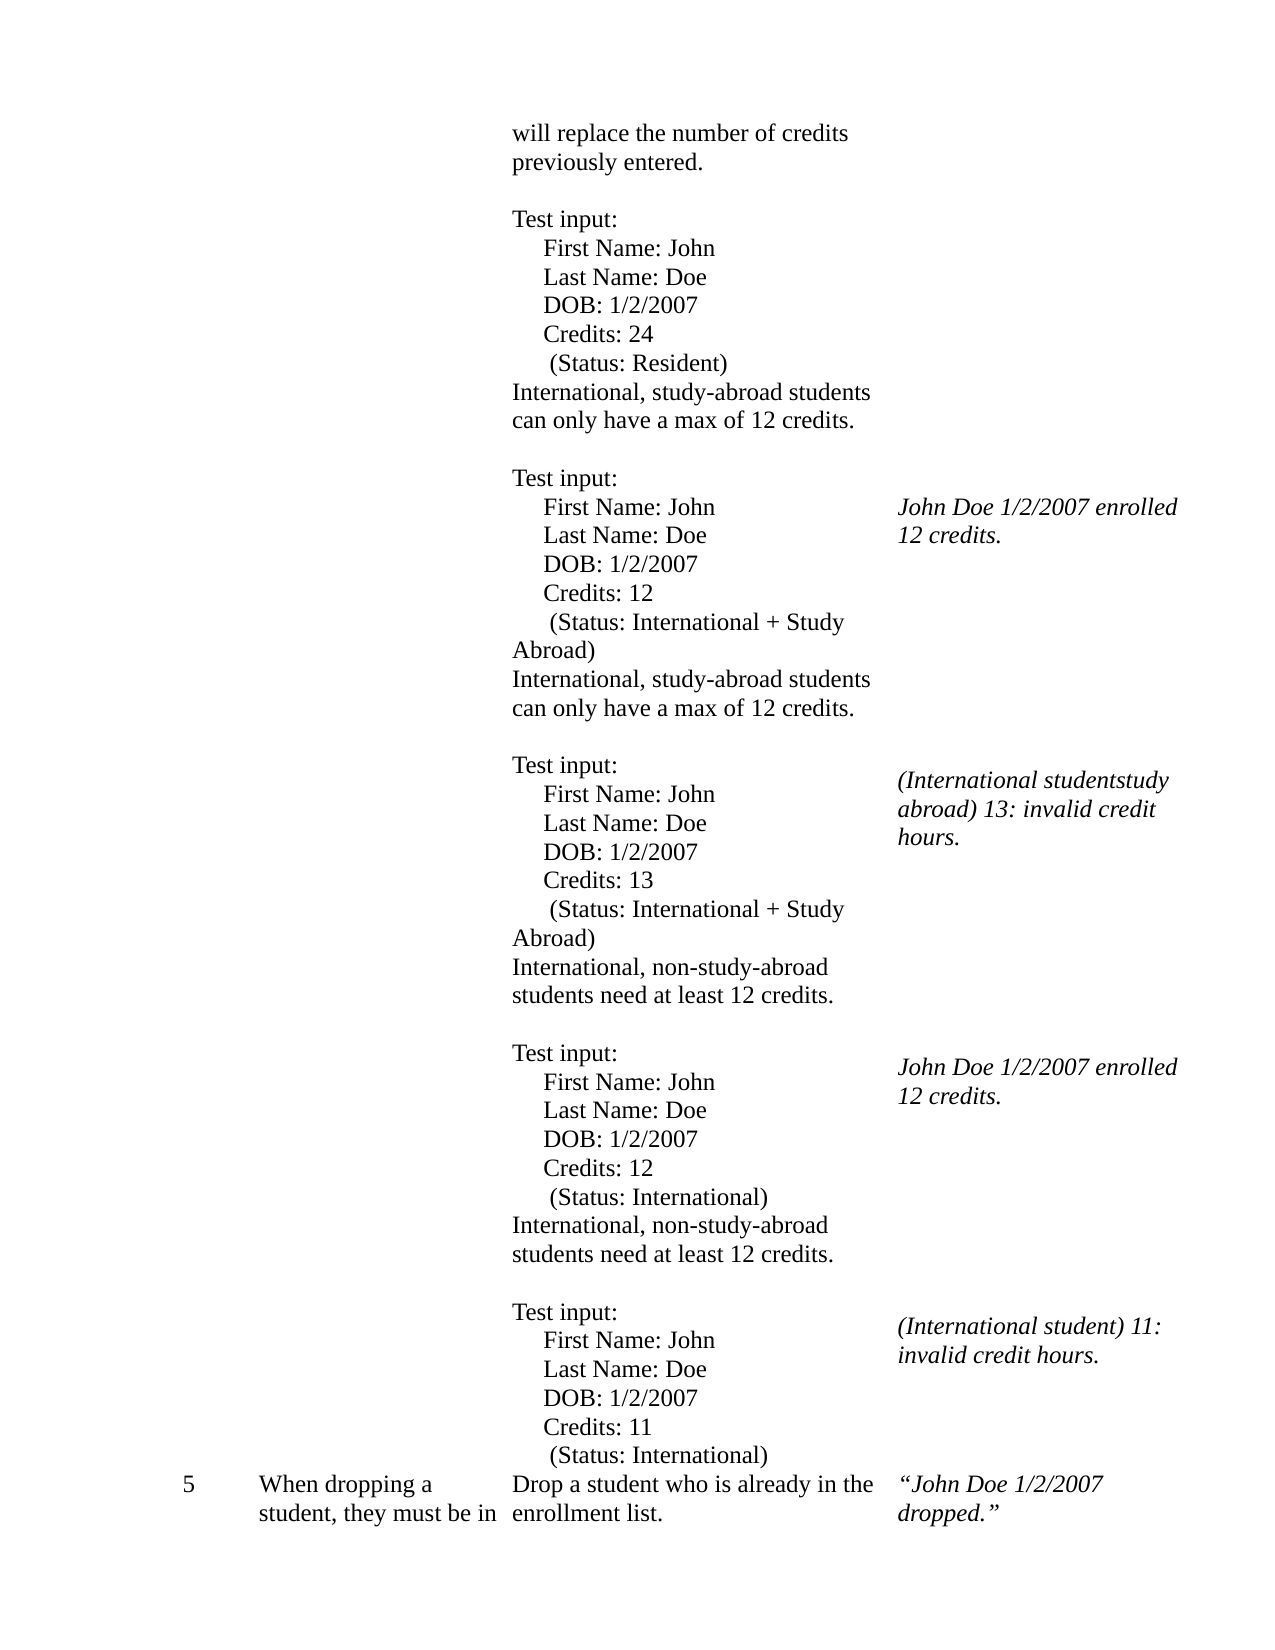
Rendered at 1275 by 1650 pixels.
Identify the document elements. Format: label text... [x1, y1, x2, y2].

table_cell [897, 118, 1206, 377]
table_cell “John Doe 1/2/2007 dropped.” [897, 1469, 1206, 1527]
table_cell 5 [118, 1469, 259, 1527]
table_cell Drop a student who is already in the enrollment list. [512, 1469, 897, 1527]
table_cell International, non-study-abroad students need at least 12 credits. Test input: First Name: John Last Name: Doe DOB: 1/2/2007 Credits: 11 (Status: International) [512, 1211, 897, 1469]
table_cell (International studentstudy abroad) 13: invalid credit hours. [897, 664, 1206, 952]
table_cell International, study-abroad students can only have a max of 12 credits. Test input: First Name: John Last Name: Doe DOB: 1/2/2007 Credits: 13 (Status: International + Study Abroad) [512, 664, 897, 952]
table_cell will replace the number of credits previously entered. Test input: First Name: John Last Name: Doe DOB: 1/2/2007 Credits: 24 (Status: Resident) [512, 118, 897, 377]
table_cell (International student) 11: invalid credit hours. [897, 1211, 1206, 1469]
table_cell John Doe 1/2/2007 enrolled 12 credits. [897, 377, 1206, 664]
table_cell International, non-study-abroad students need at least 12 credits. Test input: First Name: John Last Name: Doe DOB: 1/2/2007 Credits: 12 (Status: International) [512, 952, 897, 1211]
table_cell John Doe 1/2/2007 enrolled 12 credits. [897, 952, 1206, 1211]
table_cell International, study-abroad students can only have a max of 12 credits. Test input: First Name: John Last Name: Doe DOB: 1/2/2007 Credits: 12 (Status: International + Study Abroad) [512, 377, 897, 664]
table_cell When dropping a student, they must be in [259, 1469, 512, 1527]
